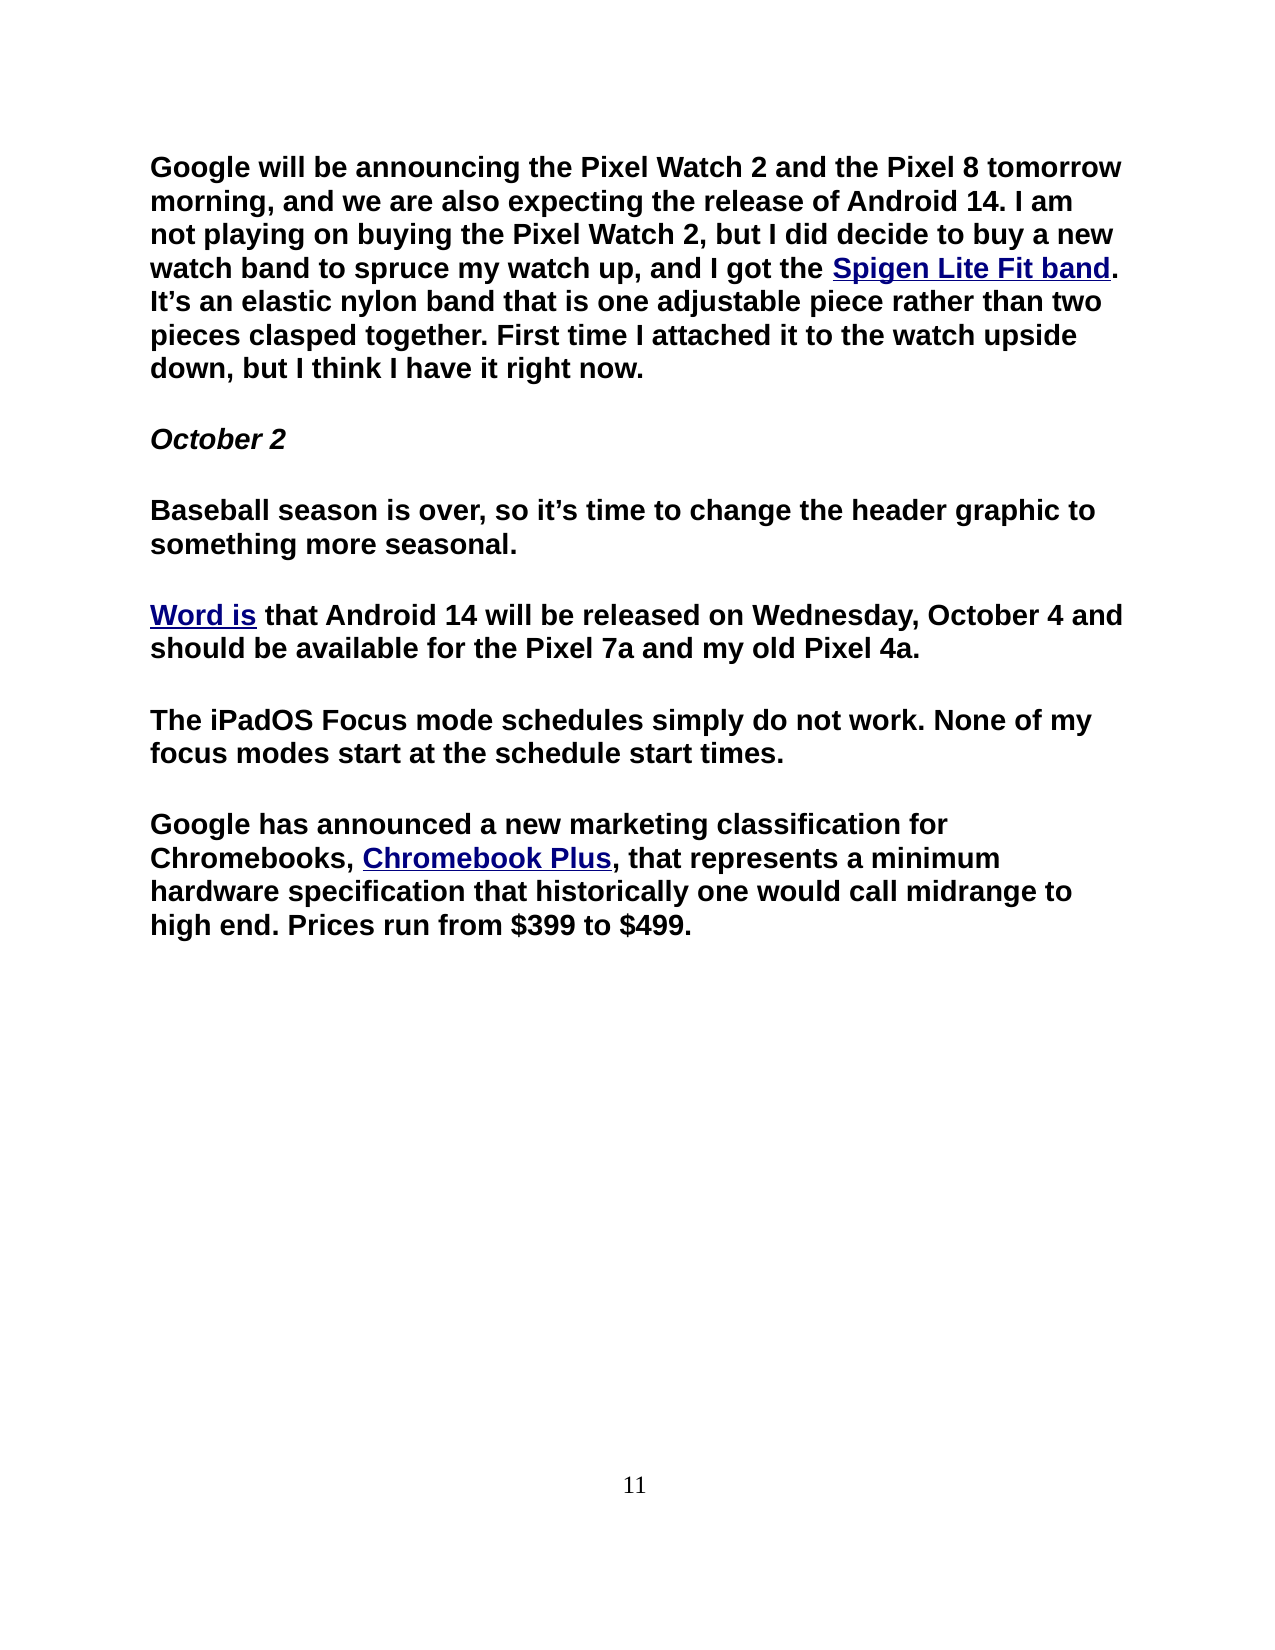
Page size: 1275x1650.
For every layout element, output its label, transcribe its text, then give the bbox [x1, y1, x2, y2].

subtitle The iPadOS Focus mode schedules simply do not work. None of my focus modes start at the schedule start times. [150, 702, 1125, 769]
subtitle Baseball season is over, so it’s time to change the header graphic to something more seasonal. [150, 493, 1125, 560]
subtitle Google has announced a new marketing classification for Chromebooks, Chromebook Plus, that represents a minimum hardware specification that historically one would call midrange to high end. Prices run from $399 to $499. [150, 807, 1125, 941]
subtitle October 2 [150, 422, 1125, 456]
subtitle Word is that Android 14 will be released on Wednesday, October 4 and should be available for the Pixel 7a and my old Pixel 4a. [150, 598, 1125, 665]
subtitle Google will be announcing the Pixel Watch 2 and the Pixel 8 tomorrow morning, and we are also expecting the release of Android 14. I am not playing on buying the Pixel Watch 2, but I did decide to buy a new watch band to spruce my watch up, and I got the Spigen Lite Fit band. It’s an elastic nylon band that is one adjustable piece rather than two pieces clasped together. First time I attached it to the watch upside down, but I think I have it right now. [150, 150, 1125, 385]
